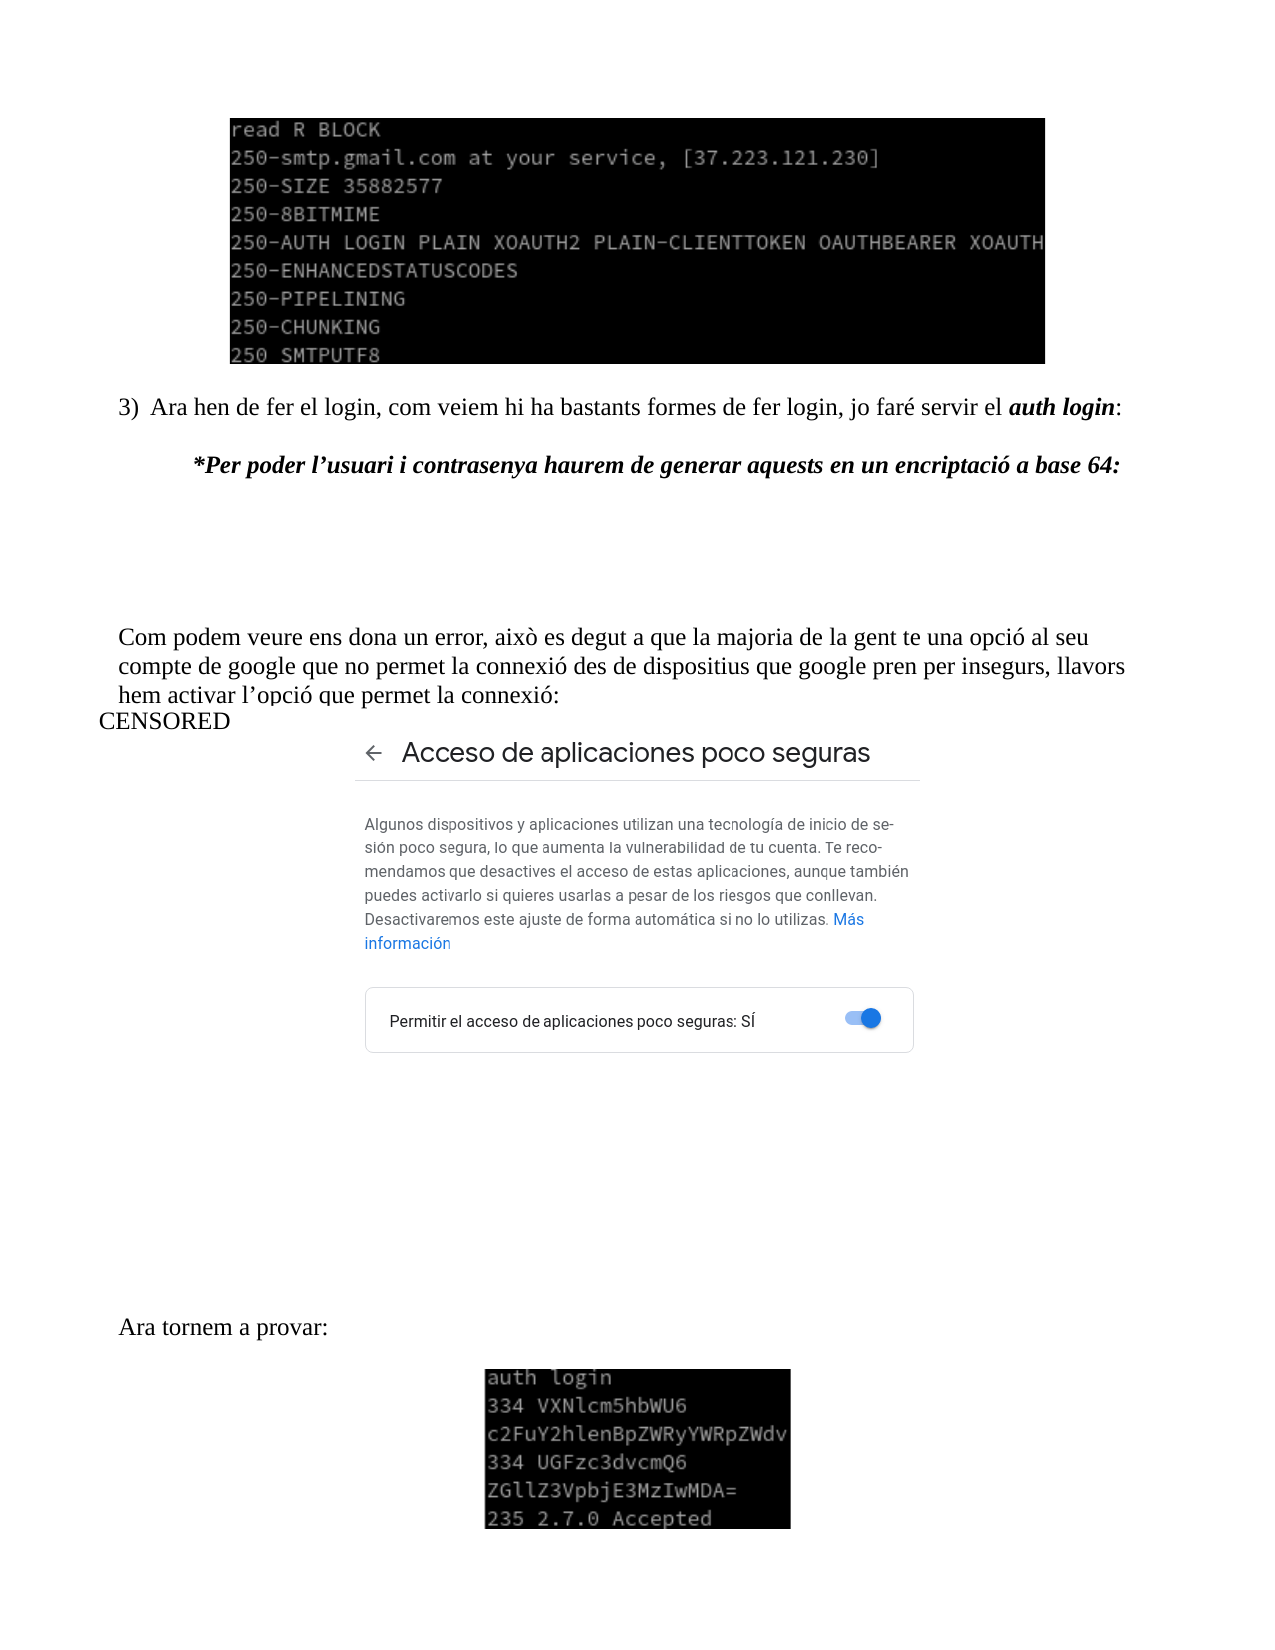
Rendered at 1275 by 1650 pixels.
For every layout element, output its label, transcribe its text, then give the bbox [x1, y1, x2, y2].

picture [484, 1369, 791, 1529]
text Ara tornem a provar: [118, 1312, 1157, 1341]
picture [355, 737, 920, 1058]
text *Per poder l’usuari i contrasenya haurem de generar aquests en un encriptació a base 64: [118, 450, 1157, 478]
text 3) Ara hen de fer el login, com veiem hi ha bastants formes de fer login, jo faré servir el auth login: [118, 392, 1157, 421]
picture [229, 118, 1046, 364]
text Com podem veure ens dona un error, això es degut a que la majoria de la gent te una opció al seu compte de google que no permet la connexió des de dispositius que google pren per insegurs, llavors hem activar l’opció que permet la connexió: [118, 622, 1157, 708]
